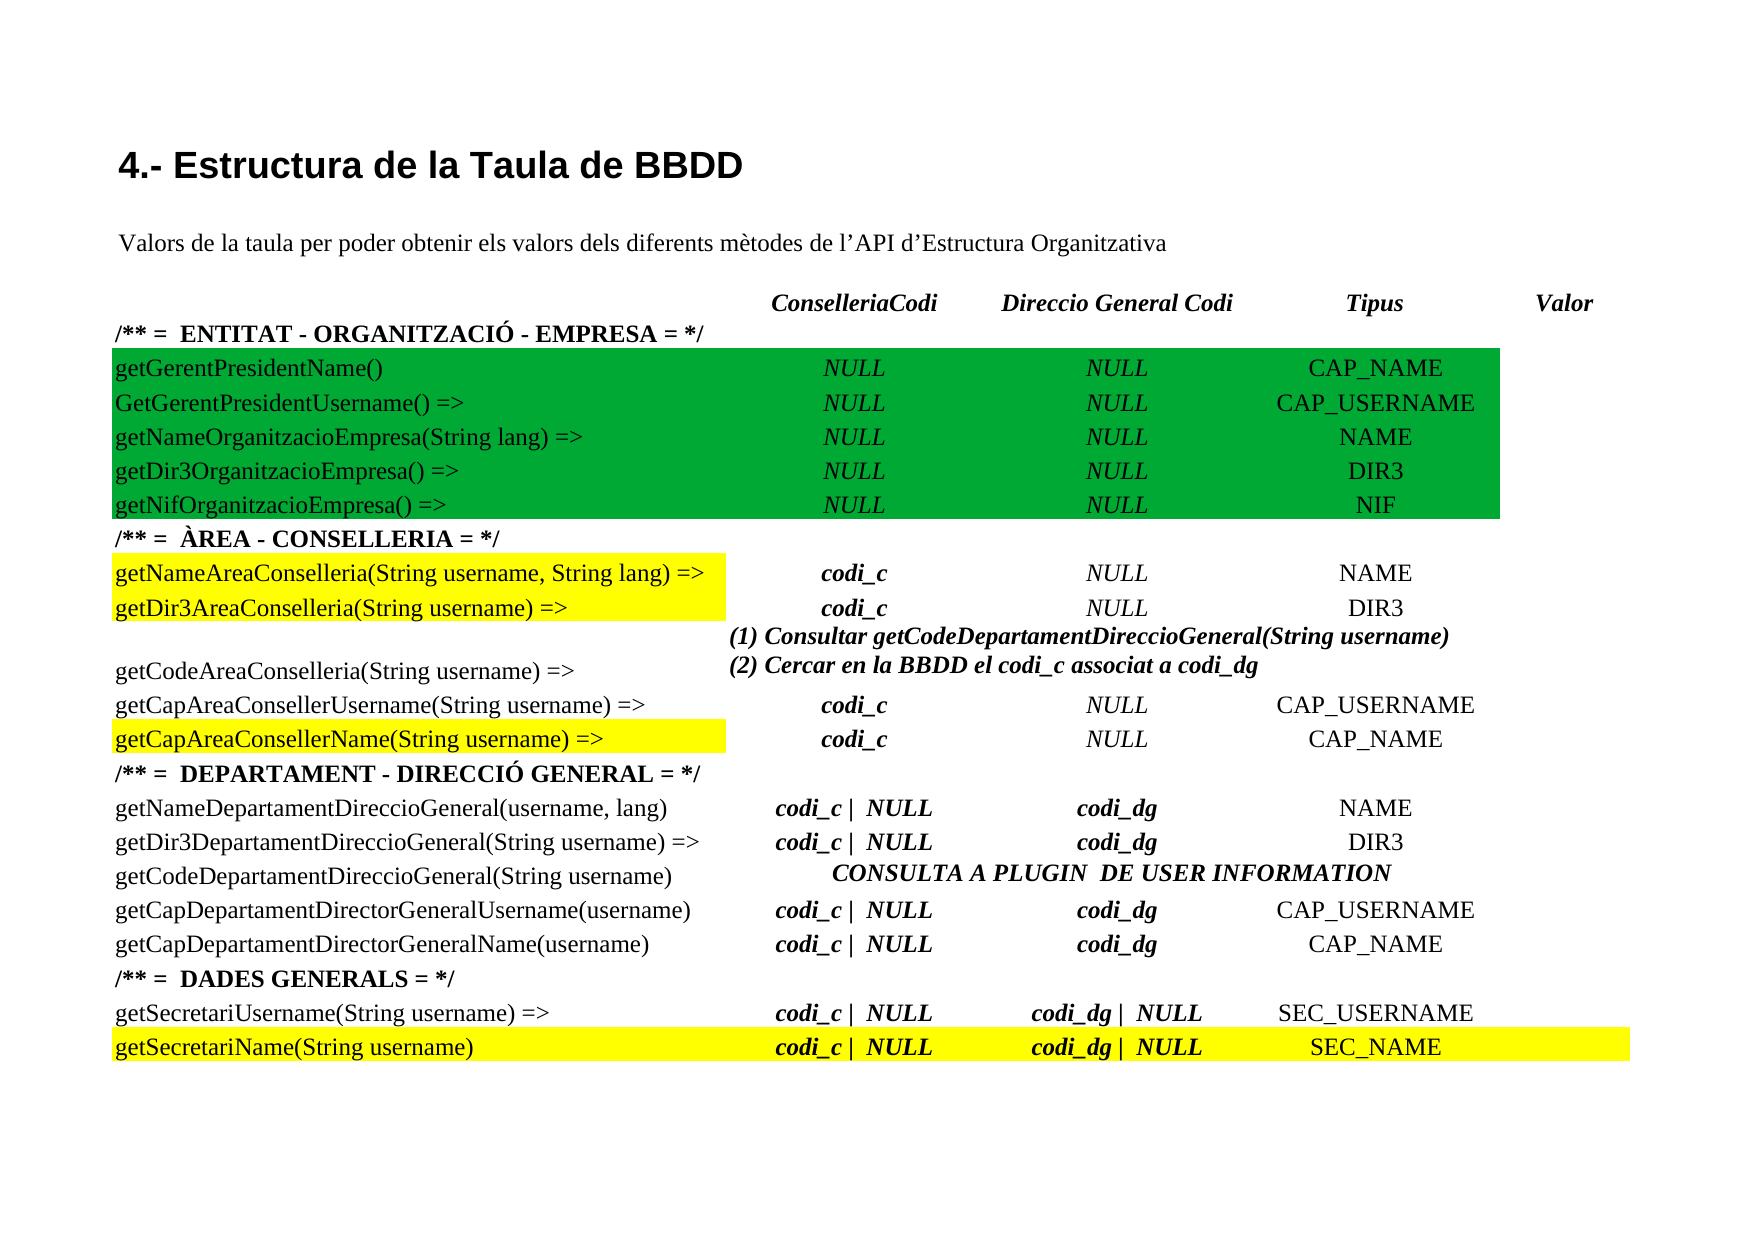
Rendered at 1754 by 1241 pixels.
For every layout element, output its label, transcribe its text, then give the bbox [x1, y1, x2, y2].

table_cell codi_dg | NULL [985, 1027, 1252, 1061]
table_cell codi_c | NULL [726, 890, 985, 924]
table_cell NULL [985, 348, 1252, 382]
table_cell [1500, 485, 1630, 519]
table_cell NULL [726, 348, 985, 382]
table_cell getCodeAreaConselleria(String username) => [112, 621, 726, 685]
table_cell NULL [985, 719, 1252, 753]
table_cell NULL [726, 416, 985, 451]
table_cell getNameDepartamentDireccioGeneral(username, lang) [112, 788, 726, 822]
text Valors de la taula per poder obtenir els valors dels diferents mètodes de l’API d’Estructura Organitzativa [118, 228, 1636, 257]
table_cell getSecretariUsername(String username) => [112, 993, 726, 1027]
table_cell CONSULTA A PLUGIN DE USER INFORMATION [726, 856, 1500, 890]
table_cell [1500, 451, 1630, 485]
table_cell [1500, 685, 1630, 719]
table_cell [1500, 822, 1630, 856]
table_cell codi_dg [985, 822, 1252, 856]
table_cell CAP_NAME [1252, 924, 1500, 958]
table_cell NAME [1252, 553, 1500, 587]
table_cell getDir3AreaConselleria(String username) => [112, 587, 726, 621]
table_cell codi_dg | NULL [985, 993, 1252, 1027]
table_cell /** = ENTITAT - ORGANITZACIÓ - EMPRESA = */ [112, 317, 726, 348]
table_cell [1500, 621, 1630, 685]
table_cell [726, 753, 985, 787]
table_cell codi_c | NULL [726, 822, 985, 856]
table_cell CAP_USERNAME [1252, 685, 1500, 719]
table_cell [1500, 719, 1630, 753]
table_cell DIR3 [1252, 451, 1500, 485]
table_cell [1252, 753, 1500, 787]
table_cell [1252, 519, 1500, 553]
table_cell NULL [726, 382, 985, 416]
table_cell [1500, 890, 1630, 924]
table_cell codi_dg [985, 924, 1252, 958]
table_cell [985, 317, 1252, 348]
table_cell [1500, 587, 1630, 621]
table_header Tipus [1252, 286, 1500, 317]
table_cell NAME [1252, 788, 1500, 822]
table_cell [1500, 753, 1630, 787]
subtitle Estructura de la Taula de BBDD [118, 143, 1636, 187]
table_cell codi_dg [985, 890, 1252, 924]
table_cell [1500, 553, 1630, 587]
table_cell NIF [1252, 485, 1500, 519]
table_cell [1252, 958, 1500, 992]
table_cell CAP_NAME [1252, 348, 1500, 382]
table_cell /** = DEPARTAMENT - DIRECCIÓ GENERAL = */ [112, 753, 726, 787]
table_cell getCodeDepartamentDireccioGeneral(String username) [112, 856, 726, 890]
table_header ConselleriaCodi [726, 286, 985, 317]
table_cell NULL [985, 553, 1252, 587]
table_cell [1500, 788, 1630, 822]
table_cell getCapDepartamentDirectorGeneralUsername(username) [112, 890, 726, 924]
table_cell getCapAreaConsellerName(String username) => [112, 719, 726, 753]
table_cell DIR3 [1252, 822, 1500, 856]
table_cell codi_c | NULL [726, 788, 985, 822]
table_cell [1500, 856, 1630, 890]
table_cell getCapAreaConsellerUsername(String username) => [112, 685, 726, 719]
table_cell codi_c [726, 553, 985, 587]
table_cell SEC_NAME [1252, 1027, 1500, 1061]
table_cell [726, 317, 985, 348]
table_cell [1500, 348, 1630, 382]
table_cell codi_c | NULL [726, 924, 985, 958]
table_cell [1500, 416, 1630, 451]
table_cell CAP_USERNAME [1252, 890, 1500, 924]
table_cell codi_dg [985, 788, 1252, 822]
table_cell NULL [985, 416, 1252, 451]
table_cell [985, 753, 1252, 787]
table_cell NULL [985, 685, 1252, 719]
table_cell CAP_USERNAME [1252, 382, 1500, 416]
table_cell NULL [726, 451, 985, 485]
table_cell codi_c [726, 719, 985, 753]
table_cell NULL [985, 451, 1252, 485]
table_header Valor [1500, 286, 1630, 317]
table_cell getGerentPresidentName() [112, 348, 726, 382]
table_cell CAP_NAME [1252, 719, 1500, 753]
table_cell codi_c [726, 685, 985, 719]
table_cell codi_c | NULL [726, 993, 985, 1027]
table_cell [1500, 958, 1630, 992]
table_cell [1500, 993, 1630, 1027]
table_cell codi_c [726, 587, 985, 621]
table_cell codi_c | NULL [726, 1027, 985, 1061]
table_cell [1500, 317, 1630, 348]
table_cell getNameOrganitzacioEmpresa(String lang) => [112, 416, 726, 451]
table_cell getDir3OrganitzacioEmpresa() => [112, 451, 726, 485]
table_cell [1500, 1027, 1630, 1061]
table_cell [726, 958, 985, 992]
table_cell NULL [726, 485, 985, 519]
table_cell DIR3 [1252, 587, 1500, 621]
table_header Direccio General Codi [985, 286, 1252, 317]
table_cell getDir3DepartamentDireccioGeneral(String username) => [112, 822, 726, 856]
table_cell [726, 519, 985, 553]
table_cell NULL [985, 587, 1252, 621]
table_cell getNifOrganitzacioEmpresa() => [112, 485, 726, 519]
table_cell (1) Consultar getCodeDepartamentDireccioGeneral(String username) (2) Cercar en la BBDD el codi_c associat a codi_dg [726, 621, 1500, 685]
table_cell /** = ÀREA - CONSELLERIA = */ [112, 519, 726, 553]
table_cell [985, 519, 1252, 553]
table_cell getCapDepartamentDirectorGeneralName(username) [112, 924, 726, 958]
table_cell NULL [985, 485, 1252, 519]
table_cell GetGerentPresidentUsername() => [112, 382, 726, 416]
table_cell NULL [985, 382, 1252, 416]
table_cell [1252, 317, 1500, 348]
table_cell SEC_USERNAME [1252, 993, 1500, 1027]
table_cell [985, 958, 1252, 992]
table_cell [1500, 519, 1630, 553]
table_cell NAME [1252, 416, 1500, 451]
table_header [112, 286, 726, 317]
table_cell [1500, 924, 1630, 958]
table_cell getNameAreaConselleria(String username, String lang) => [112, 553, 726, 587]
table_cell [1500, 382, 1630, 416]
table_cell /** = DADES GENERALS = */ [112, 958, 726, 992]
table_cell getSecretariName(String username) [112, 1027, 726, 1061]
